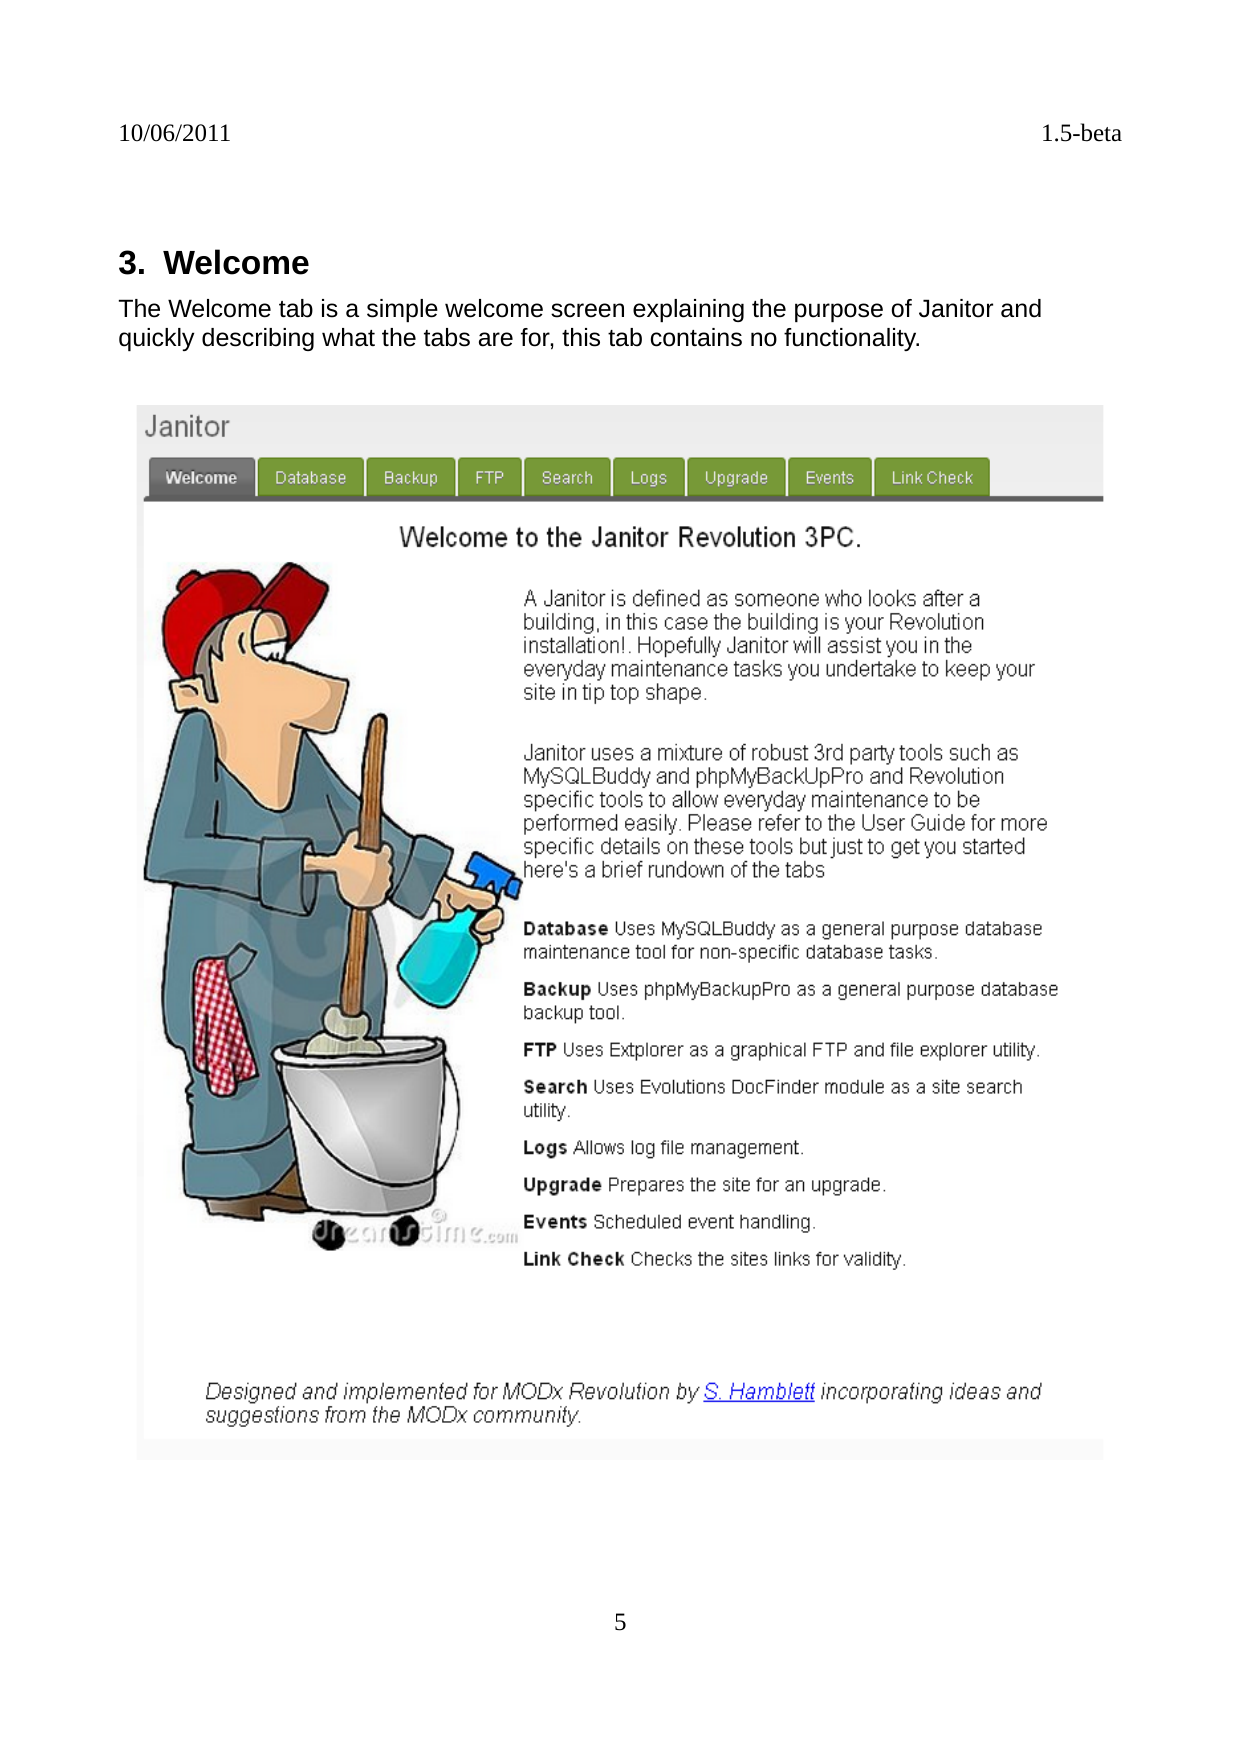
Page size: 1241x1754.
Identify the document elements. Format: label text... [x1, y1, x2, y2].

subtitle Welcome [118, 243, 1122, 281]
picture [136, 405, 1104, 1460]
text The Welcome tab is a simple welcome screen explaining the purpose of Janitor and quickly describing what the tabs are for, this tab contains no functionality. [118, 294, 1122, 351]
